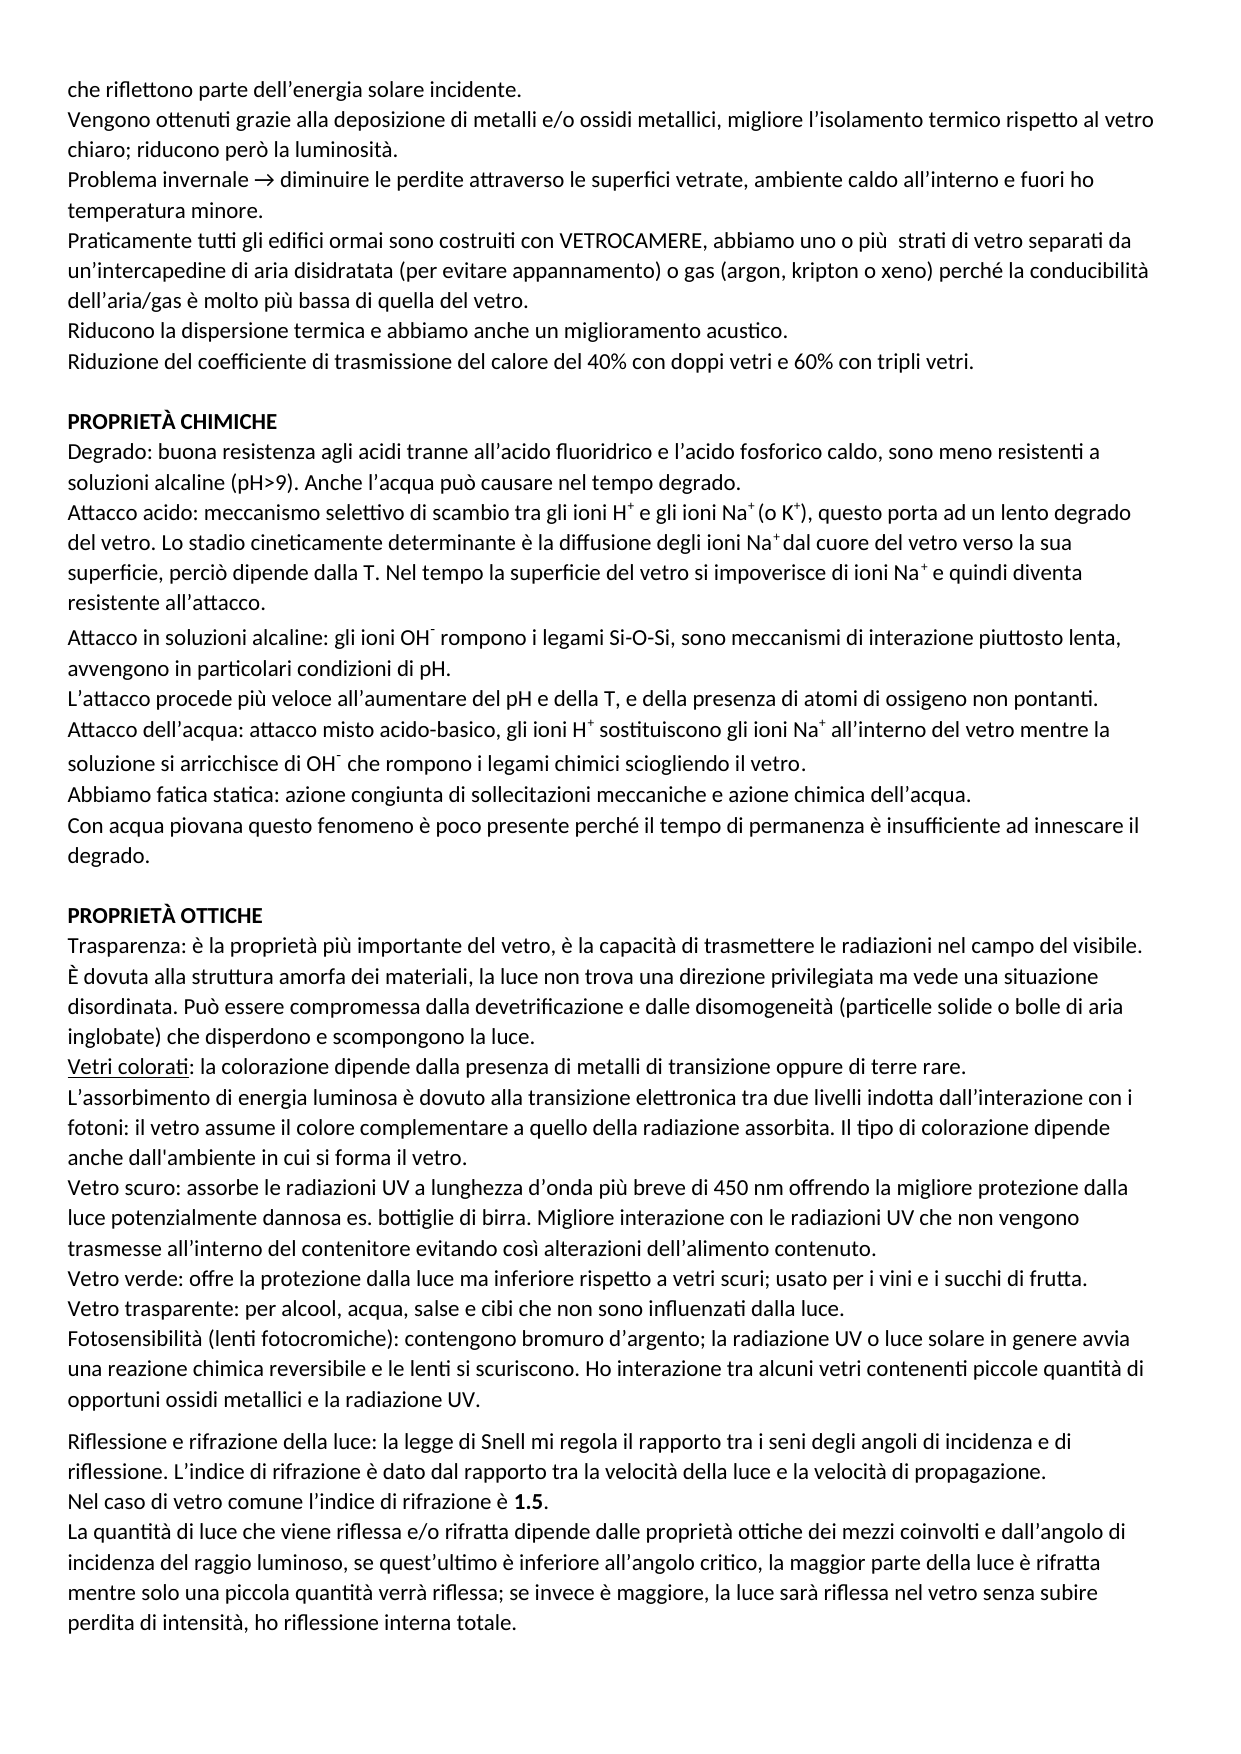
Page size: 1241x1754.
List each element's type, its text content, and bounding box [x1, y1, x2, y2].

text che riflettono parte dell’energia solare incidente. Vengono ottenuti grazie alla deposizione di metalli e/o ossidi metallici, migliore l’isolamento termico rispetto al vetro chiaro; riducono però la luminosità. Problema invernale → diminuire le perdite attraverso le superfici vetrate, ambiente caldo all’interno e fuori ho temperatura minore. Praticamente tutti gli edifici ormai sono costruiti con VETROCAMERE, abbiamo uno o più strati di vetro separati da un’intercapedine di aria disidratata (per evitare appannamento) o gas (argon, kripton o xeno) perché la conducibilità dell’aria/gas è molto più bassa di quella del vetro. Riducono la dispersione termica e abbiamo anche un miglioramento acustico. Riduzione del coefficiente di trasmissione del calore del 40% con doppi vetri e 60% con tripli vetri. PROPRIETÀ CHIMICHE Degrado: buona resistenza agli acidi tranne all’acido fluoridrico e l’acido fosforico caldo, sono meno resistenti a soluzioni alcaline (pH>9). Anche l’acqua può causare nel tempo degrado. Attacco acido: meccanismo selettivo di scambio tra gli ioni H+ e gli ioni Na+ (o K+), questo porta ad un lento degrado del vetro. Lo stadio cineticamente determinante è la diffusione degli ioni Na+ dal cuore del vetro verso la sua superficie, perciò dipende dalla T. Nel tempo la superficie del vetro si impoverisce di ioni Na+ e quindi diventa resistente all’attacco. Attacco in soluzioni alcaline: gli ioni OH- rompono i legami Si-O-Si, sono meccanismi di interazione piuttosto lenta, avvengono in particolari condizioni di pH. L’attacco procede più veloce all’aumentare del pH e della T, e della presenza di atomi di ossigeno non pontanti. Attacco dell’acqua: attacco misto acido-basico, gli ioni H+ sostituiscono gli ioni Na+ all’interno del vetro mentre la soluzione si arricchisce di OH- che rompono i legami chimici sciogliendo il vetro. Abbiamo fatica statica: azione congiunta di sollecitazioni meccaniche e azione chimica dell’acqua. Con acqua piovana questo fenomeno è poco presente perché il tempo di permanenza è insufficiente ad innescare il degrado. PROPRIETÀ OTTICHE Trasparenza: è la proprietà più importante del vetro, è la capacità di trasmettere le radiazioni nel campo del visibile. È dovuta alla struttura amorfa dei materiali, la luce non trova una direzione privilegiata ma vede una situazione disordinata. Può essere compromessa dalla devetrificazione e dalle disomogeneità (particelle solide o bolle di aria inglobate) che disperdono e scompongono la luce. Vetri colorati: la colorazione dipende dalla presenza di metalli di transizione oppure di terre rare. L’assorbimento di energia luminosa è dovuto alla transizione elettronica tra due livelli indotta dall’interazione con i fotoni: il vetro assume il colore complementare a quello della radiazione assorbita. Il tipo di colorazione dipende anche dall'ambiente in cui si forma il vetro. Vetro scuro: assorbe le radiazioni UV a lunghezza d’onda più breve di 450 nm offrendo la migliore protezione dalla luce potenzialmente dannosa es. bottiglie di birra. Migliore interazione con le radiazioni UV che non vengono trasmesse all’interno del contenitore evitando così alterazioni dell’alimento contenuto. Vetro verde: offre la protezione dalla luce ma inferiore rispetto a vetri scuri; usato per i vini e i succhi di frutta. Vetro trasparente: per alcool, acqua, salse e cibi che non sono influenzati dalla luce. Fotosensibilità (lenti fotocromiche): contengono bromuro d’argento; la radiazione UV o luce solare in genere avvia una reazione chimica reversibile e le lenti si scuriscono. Ho interazione tra alcuni vetri contenenti piccole quantità di opportuni ossidi metallici e la radiazione UV. [67, 75, 1165, 1413]
text Riflessione e rifrazione della luce: la legge di Snell mi regola il rapporto tra i seni degli angoli di incidenza e di riflessione. L’indice di rifrazione è dato dal rapporto tra la velocità della luce e la velocità di propagazione. Nel caso di vetro comune l’indice di rifrazione è 1.5. La quantità di luce che viene riflessa e/o rifratta dipende dalle proprietà ottiche dei mezzi coinvolti e dall’angolo di incidenza del raggio luminoso, se quest’ultimo è inferiore all’angolo critico, la maggior parte della luce è rifratta mentre solo una piccola quantità verrà riflessa; se invece è maggiore, la luce sarà riflessa nel vetro senza subire perdita di intensità, ho riflessione interna totale. [67, 1427, 1165, 1636]
